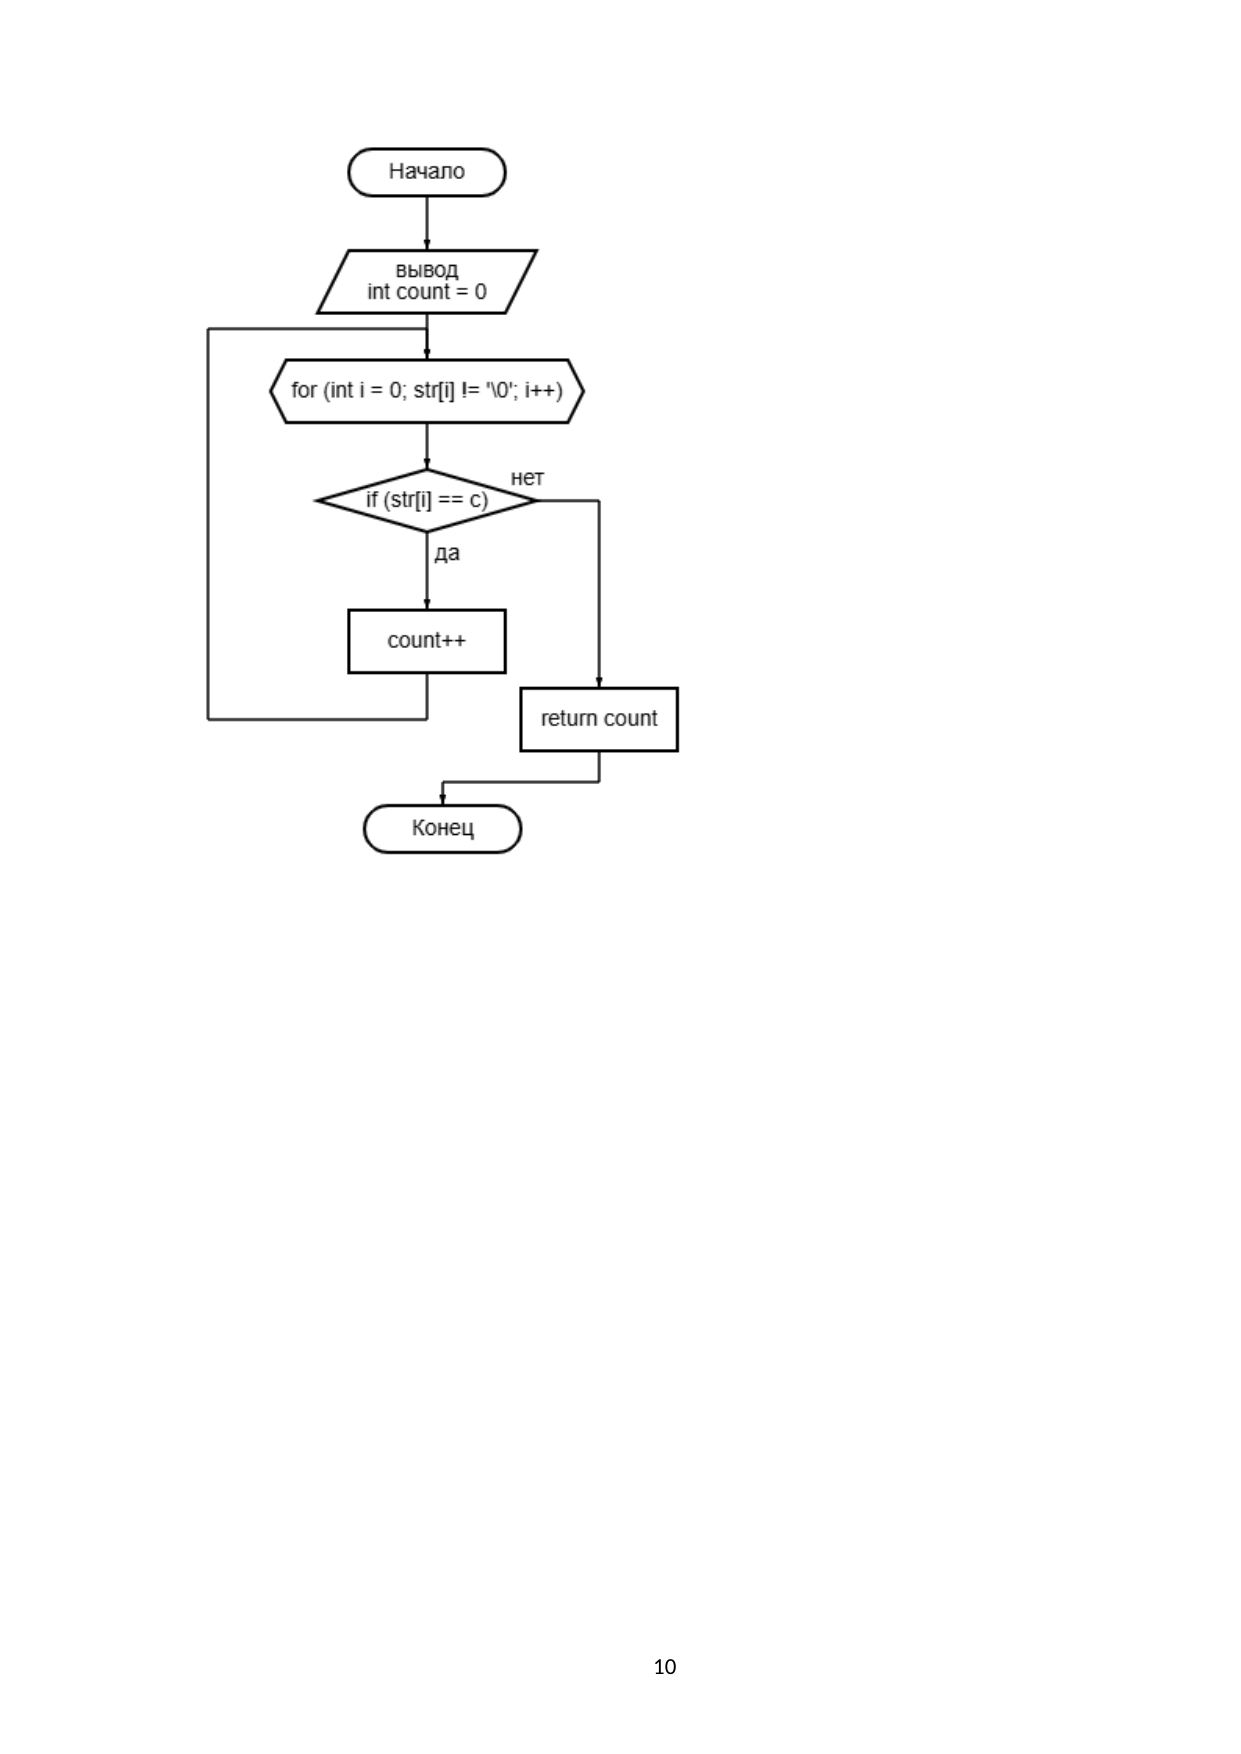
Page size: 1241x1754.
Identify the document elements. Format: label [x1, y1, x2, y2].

picture [177, 118, 709, 884]
